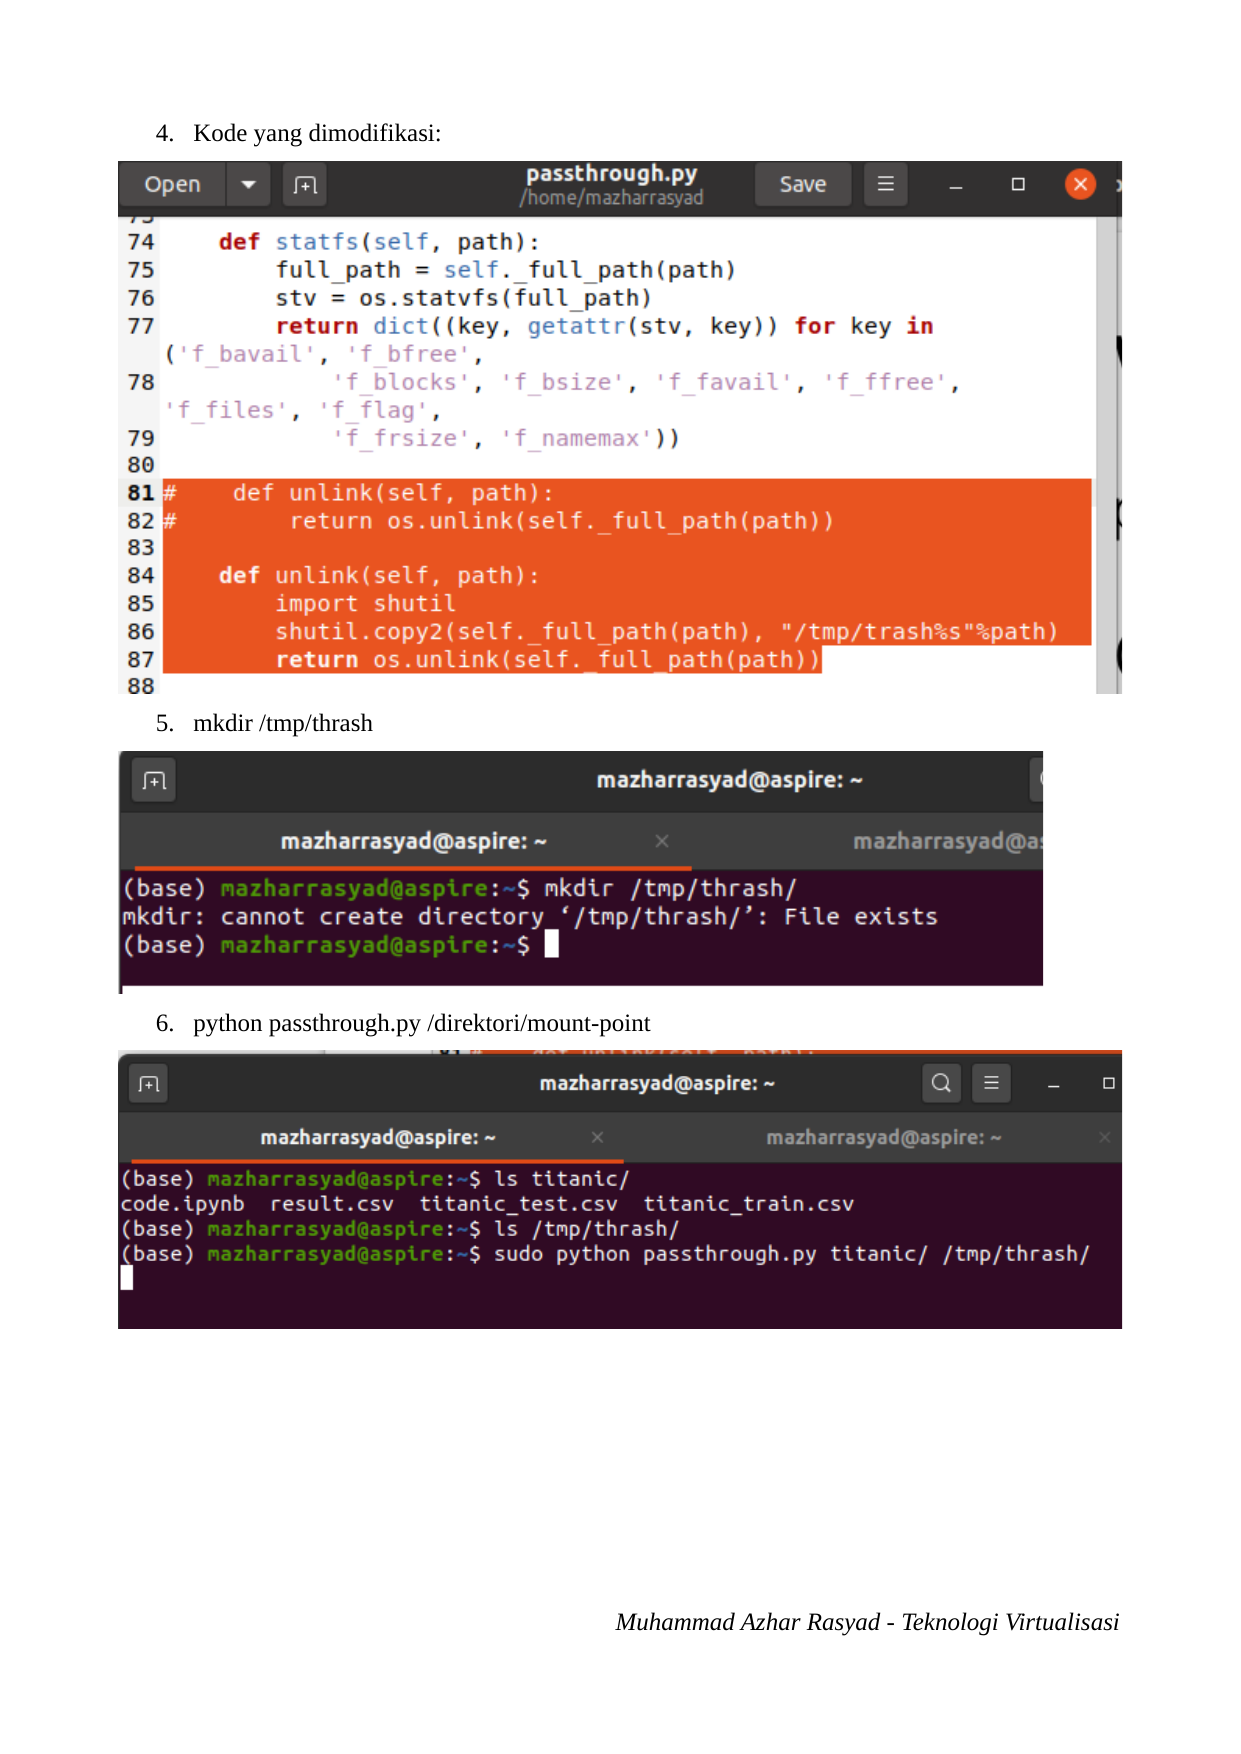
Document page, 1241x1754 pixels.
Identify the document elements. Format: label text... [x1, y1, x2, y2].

list python passthrough.py /direktori/mount-point [156, 1008, 1122, 1036]
list mkdir /tmp/thrash [156, 708, 1122, 737]
picture [118, 161, 1123, 694]
picture [118, 1050, 1123, 1329]
picture [118, 751, 1044, 994]
list Kode yang dimodifikasi: [156, 118, 1122, 147]
